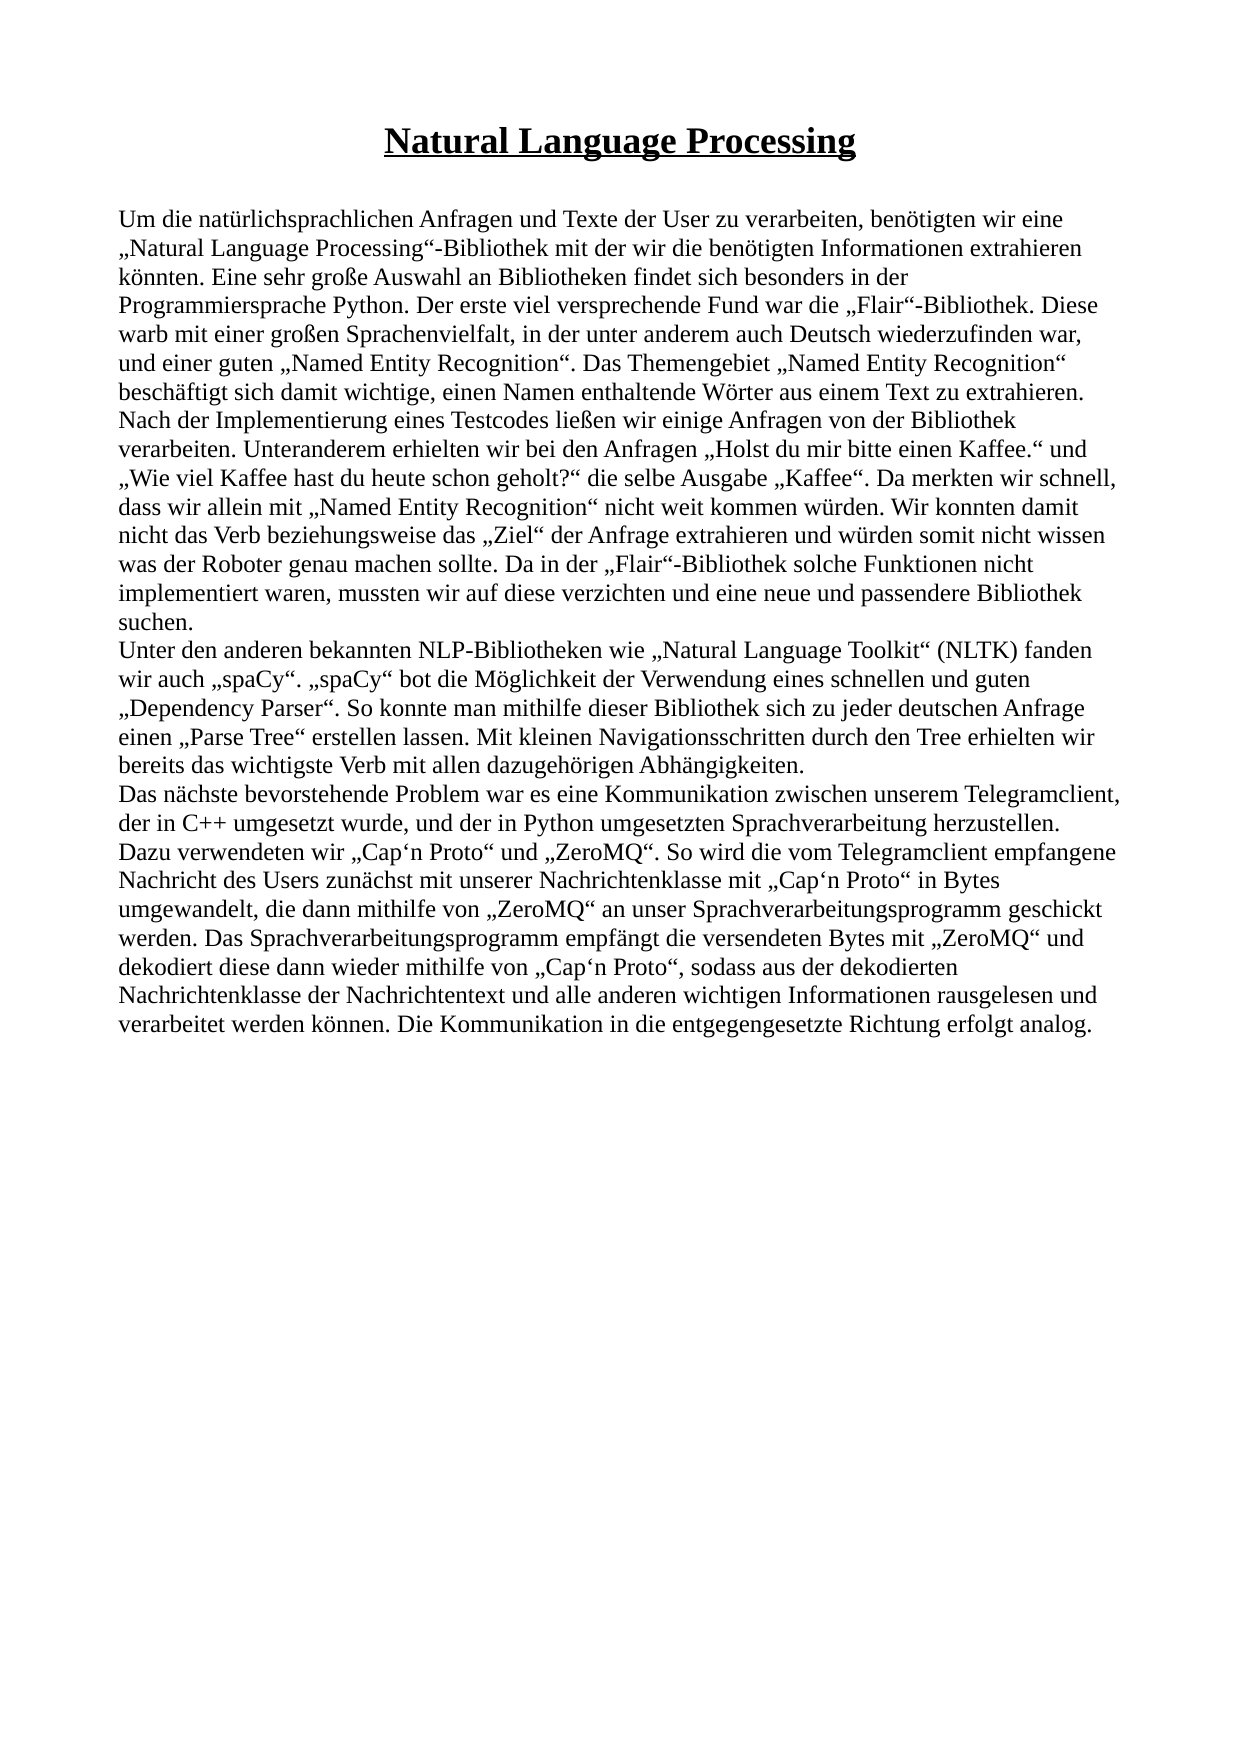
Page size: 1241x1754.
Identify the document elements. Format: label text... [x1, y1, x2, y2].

text Unter den anderen bekannten NLP-Bibliotheken wie „Natural Language Toolkit“ (NLTK) fanden wir auch „spaCy“. „spaCy“ bot die Möglichkeit der Verwendung eines schnellen und guten „Dependency Parser“. So konnte man mithilfe dieser Bibliothek sich zu jeder deutschen Anfrage einen „Parse Tree“ erstellen lassen. Mit kleinen Navigationsschritten durch den Tree erhielten wir bereits das wichtigste Verb mit allen dazugehörigen Abhängigkeiten. [118, 636, 1122, 779]
text Das nächste bevorstehende Problem war es eine Kommunikation zwischen unserem Telegramclient, der in C++ umgesetzt wurde, und der in Python umgesetzten Sprachverarbeitung herzustellen. Dazu verwendeten wir „Cap‘n Proto“ und „ZeroMQ“. So wird die vom Telegramclient empfangene Nachricht des Users zunächst mit unserer Nachrichtenklasse mit „Cap‘n Proto“ in Bytes umgewandelt, die dann mithilfe von „ZeroMQ“ an unser Sprachverarbeitungsprogramm geschickt werden. Das Sprachverarbeitungsprogramm empfängt die versendeten Bytes mit „ZeroMQ“ und dekodiert diese dann wieder mithilfe von „Cap‘n Proto“, sodass aus der dekodierten Nachrichtenklasse der Nachrichtentext und alle anderen wichtigen Informationen rausgelesen und verarbeitet werden können. Die Kommunikation in die entgegengesetzte Richtung erfolgt analog. [118, 779, 1122, 1038]
text Um die natürlichsprachlichen Anfragen und Texte der User zu verarbeiten, benötigten wir eine „Natural Language Processing“-Bibliothek mit der wir die benötigten Informationen extrahieren könnten. Eine sehr große Auswahl an Bibliotheken findet sich besonders in der Programmiersprache Python. Der erste viel versprechende Fund war die „Flair“-Bibliothek. Diese warb mit einer großen Sprachenvielfalt, in der unter anderem auch Deutsch wiederzufinden war, und einer guten „Named Entity Recognition“. Das Themengebiet „Named Entity Recognition“ beschäftigt sich damit wichtige, einen Namen enthaltende Wörter aus einem Text zu extrahieren. Nach der Implementierung eines Testcodes ließen wir einige Anfragen von der Bibliothek verarbeiten. Unteranderem erhielten wir bei den Anfragen „Holst du mir bitte einen Kaffee.“ und „Wie viel Kaffee hast du heute schon geholt?“ die selbe Ausgabe „Kaffee“. Da merkten wir schnell, dass wir allein mit „Named Entity Recognition“ nicht weit kommen würden. Wir konnten damit nicht das Verb beziehungsweise das „Ziel“ der Anfrage extrahieren und würden somit nicht wissen was der Roboter genau machen sollte. Da in der „Flair“-Bibliothek solche Funktionen nicht implementiert waren, mussten wir auf diese verzichten und eine neue und passendere Bibliothek suchen. [118, 204, 1122, 636]
text Natural Language Processing [118, 118, 1122, 161]
